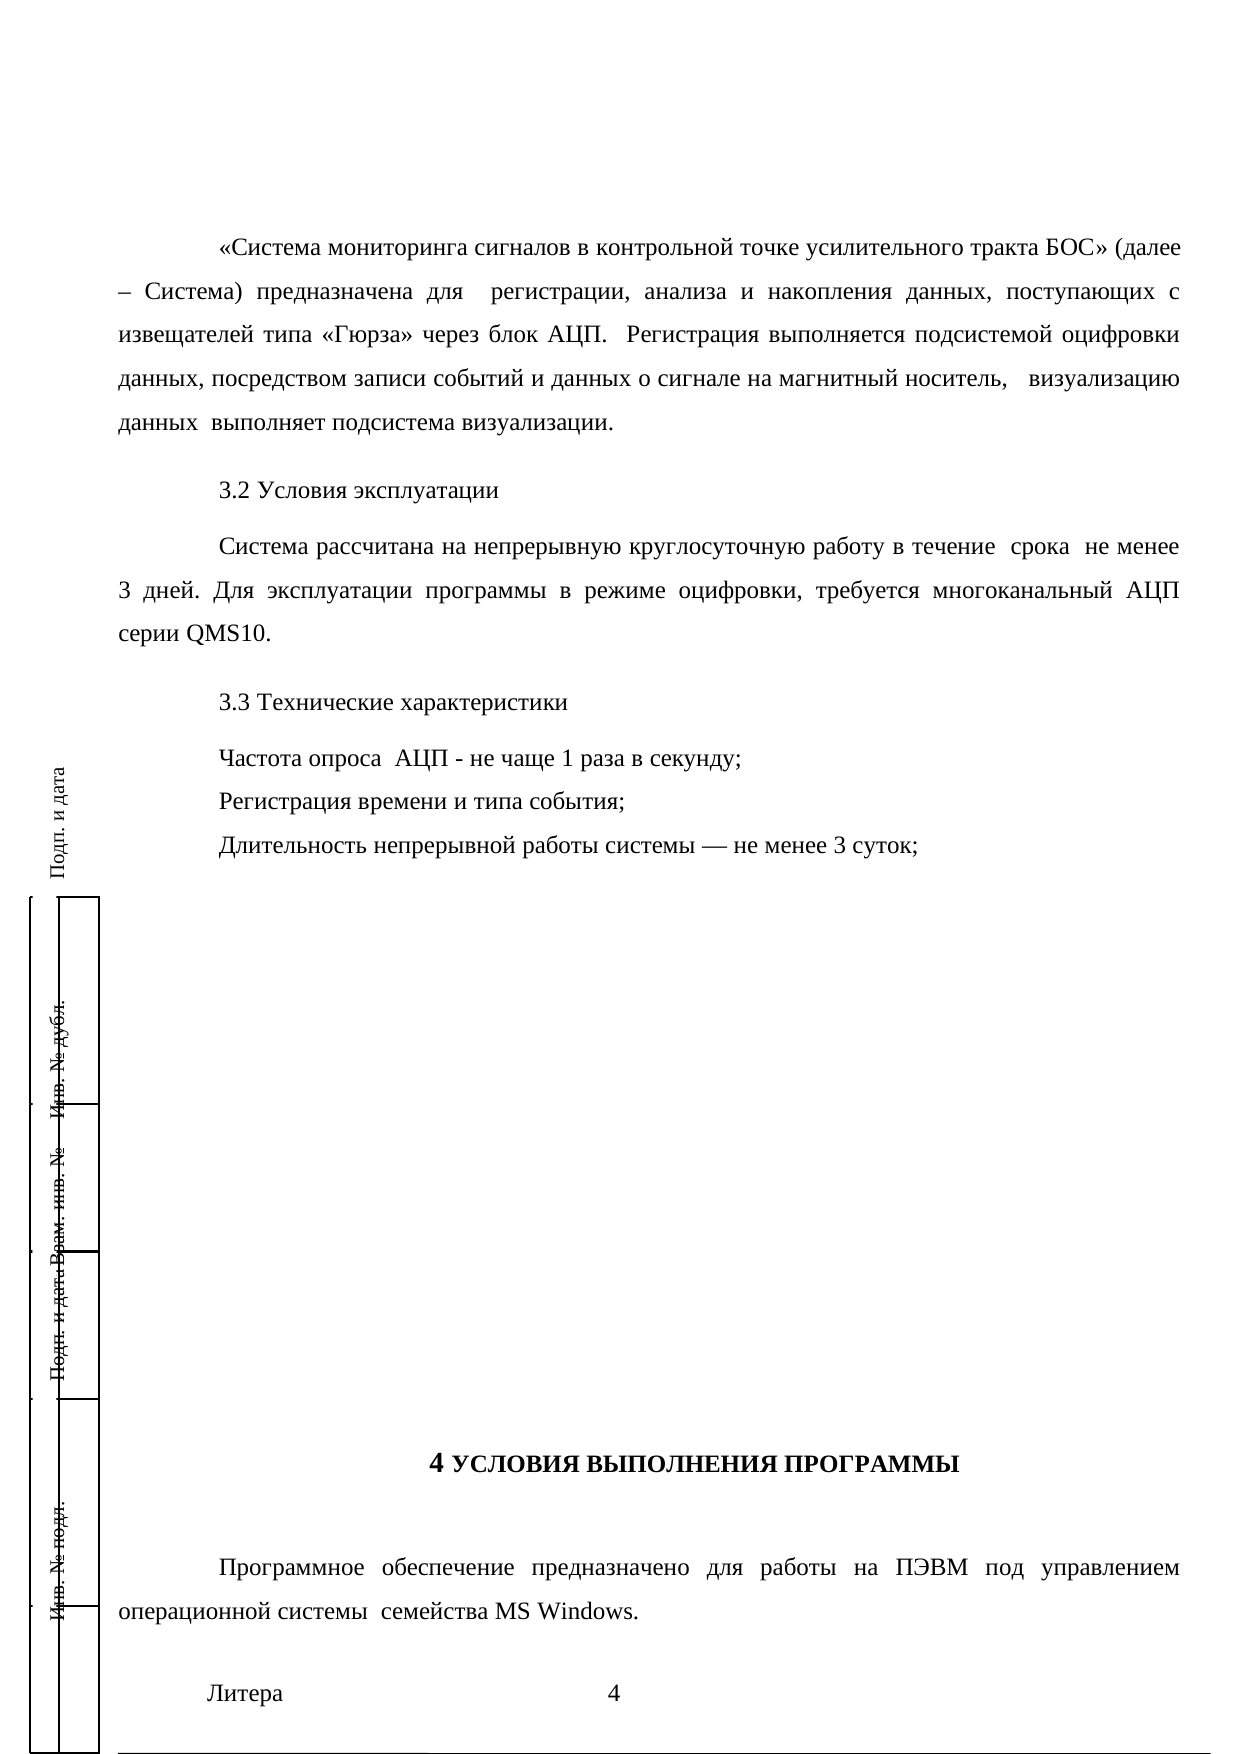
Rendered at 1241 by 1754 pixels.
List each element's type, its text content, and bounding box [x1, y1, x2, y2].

subtitle Технические характеристики [136, 687, 1181, 716]
subtitle Условия эксплуатации [136, 475, 1181, 504]
text Программное обеспечение предназначено для работы на ПЭВМ под управлением операционной системы семейства MS Windows. [118, 1552, 1181, 1625]
text Регистрация времени и типа события; [118, 786, 1181, 815]
subtitle условия выполнения программы [218, 1446, 1181, 1479]
text Частота опроса АЦП - не чаще 1 раза в секунду; [118, 743, 1181, 772]
text Система рассчитана на непрерывную круглосуточную работу в течение срока не менее 3 дней. Для эксплуатации программы в режиме оцифровки, требуется многоканальный АЦП серии QMS10. [118, 531, 1181, 647]
text «Система мониторинга сигналов в контрольной точке усилительного тракта БОС» (далее – Система) предназначена для регистрации, анализа и накопления данных, поступающих с извещателей типа «Гюрза» через блок АЦП. Регистрация выполняется подсистемой оцифровки данных, посредством записи событий и данных о сигнале на магнитный носитель, визуализацию данных выполняет подсистема визуализации. [118, 232, 1181, 435]
text Длительность непрерывной работы системы — не менее 3 суток; [118, 830, 1181, 859]
